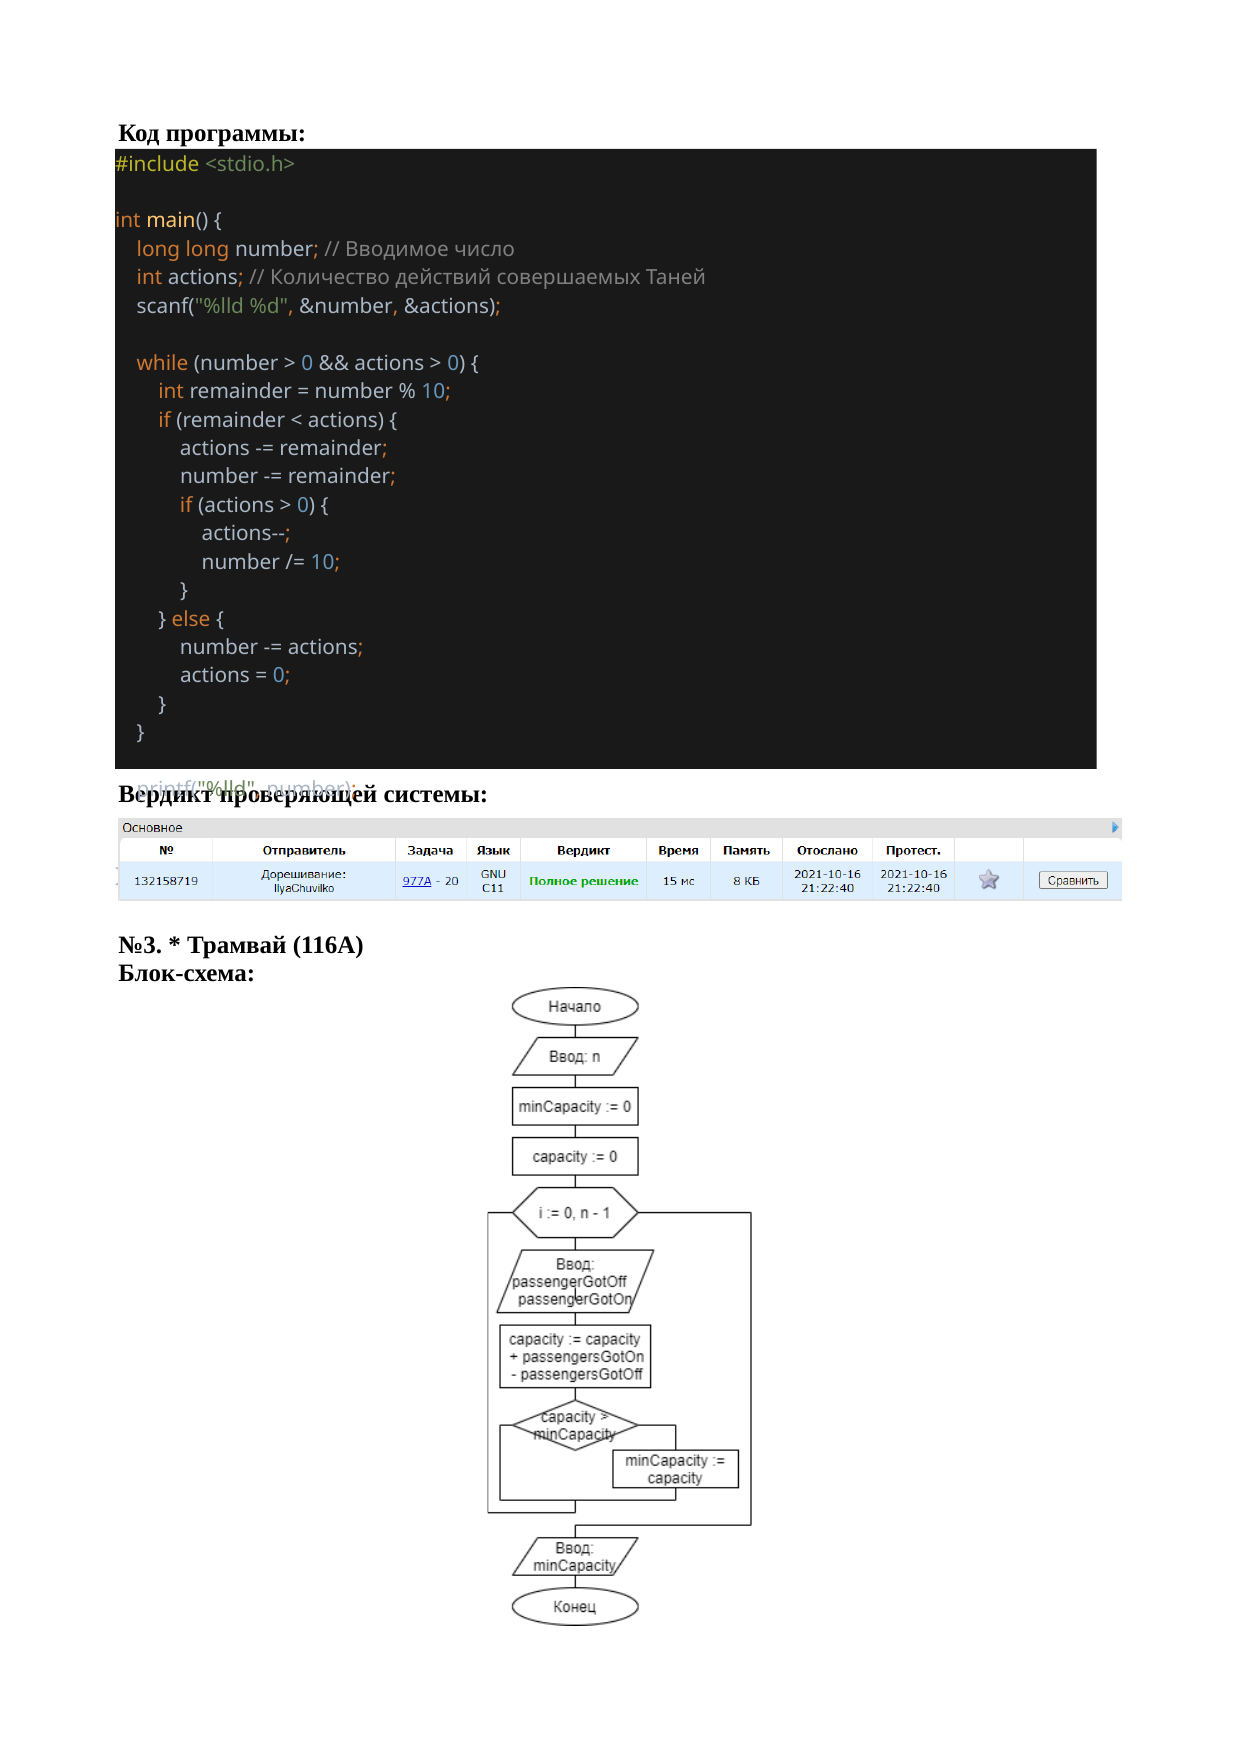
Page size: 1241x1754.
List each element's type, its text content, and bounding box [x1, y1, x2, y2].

picture [118, 818, 1123, 901]
text №3. * Трамвай (116A) [118, 930, 1122, 958]
text Вердикт проверяющей системы: [118, 779, 1122, 808]
picture [487, 987, 753, 1626]
text Код программы: [118, 118, 1122, 147]
text Блок-схема: [118, 958, 1122, 987]
